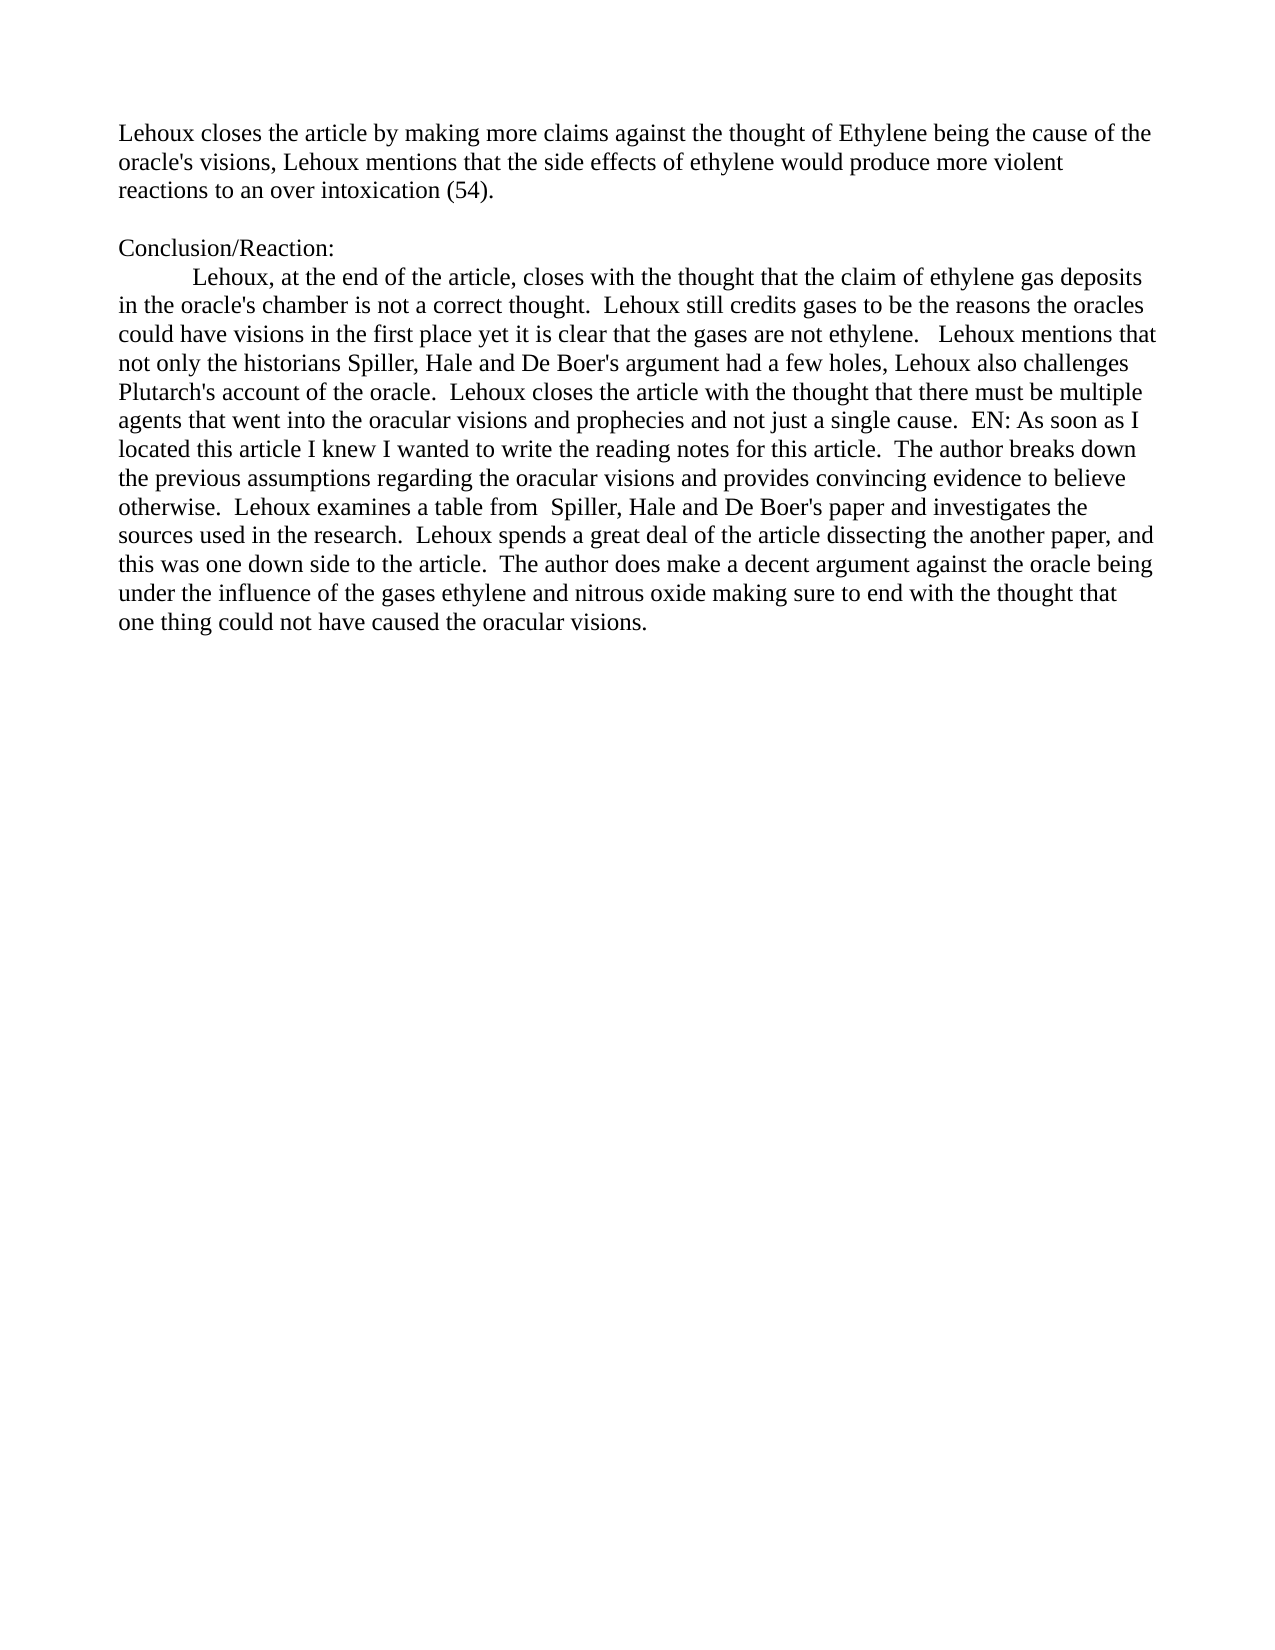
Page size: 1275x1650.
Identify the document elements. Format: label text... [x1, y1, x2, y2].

text Lehoux, at the end of the article, closes with the thought that the claim of ethylene gas deposits in the oracle's chamber is not a correct thought. Lehoux still credits gases to be the reasons the oracles could have visions in the first place yet it is clear that the gases are not ethylene. Lehoux mentions that not only the historians Spiller, Hale and De Boer's argument had a few holes, Lehoux also challenges Plutarch's account of the oracle. Lehoux closes the article with the thought that there must be multiple agents that went into the oracular visions and prophecies and not just a single cause. EN: As soon as I located this article I knew I wanted to write the reading notes for this article. The author breaks down the previous assumptions regarding the oracular visions and provides convincing evidence to believe otherwise. Lehoux examines a table from Spiller, Hale and De Boer's paper and investigates the sources used in the research. Lehoux spends a great deal of the article dissecting the another paper, and this was one down side to the article. The author does make a decent argument against the oracle being under the influence of the gases ethylene and nitrous oxide making sure to end with the thought that one thing could not have caused the oracular visions. [118, 262, 1157, 636]
text Conclusion/Reaction: [118, 233, 1157, 262]
text Lehoux closes the article by making more claims against the thought of Ethylene being the cause of the oracle's visions, Lehoux mentions that the side effects of ethylene would produce more violent reactions to an over intoxication (54). [118, 118, 1157, 204]
